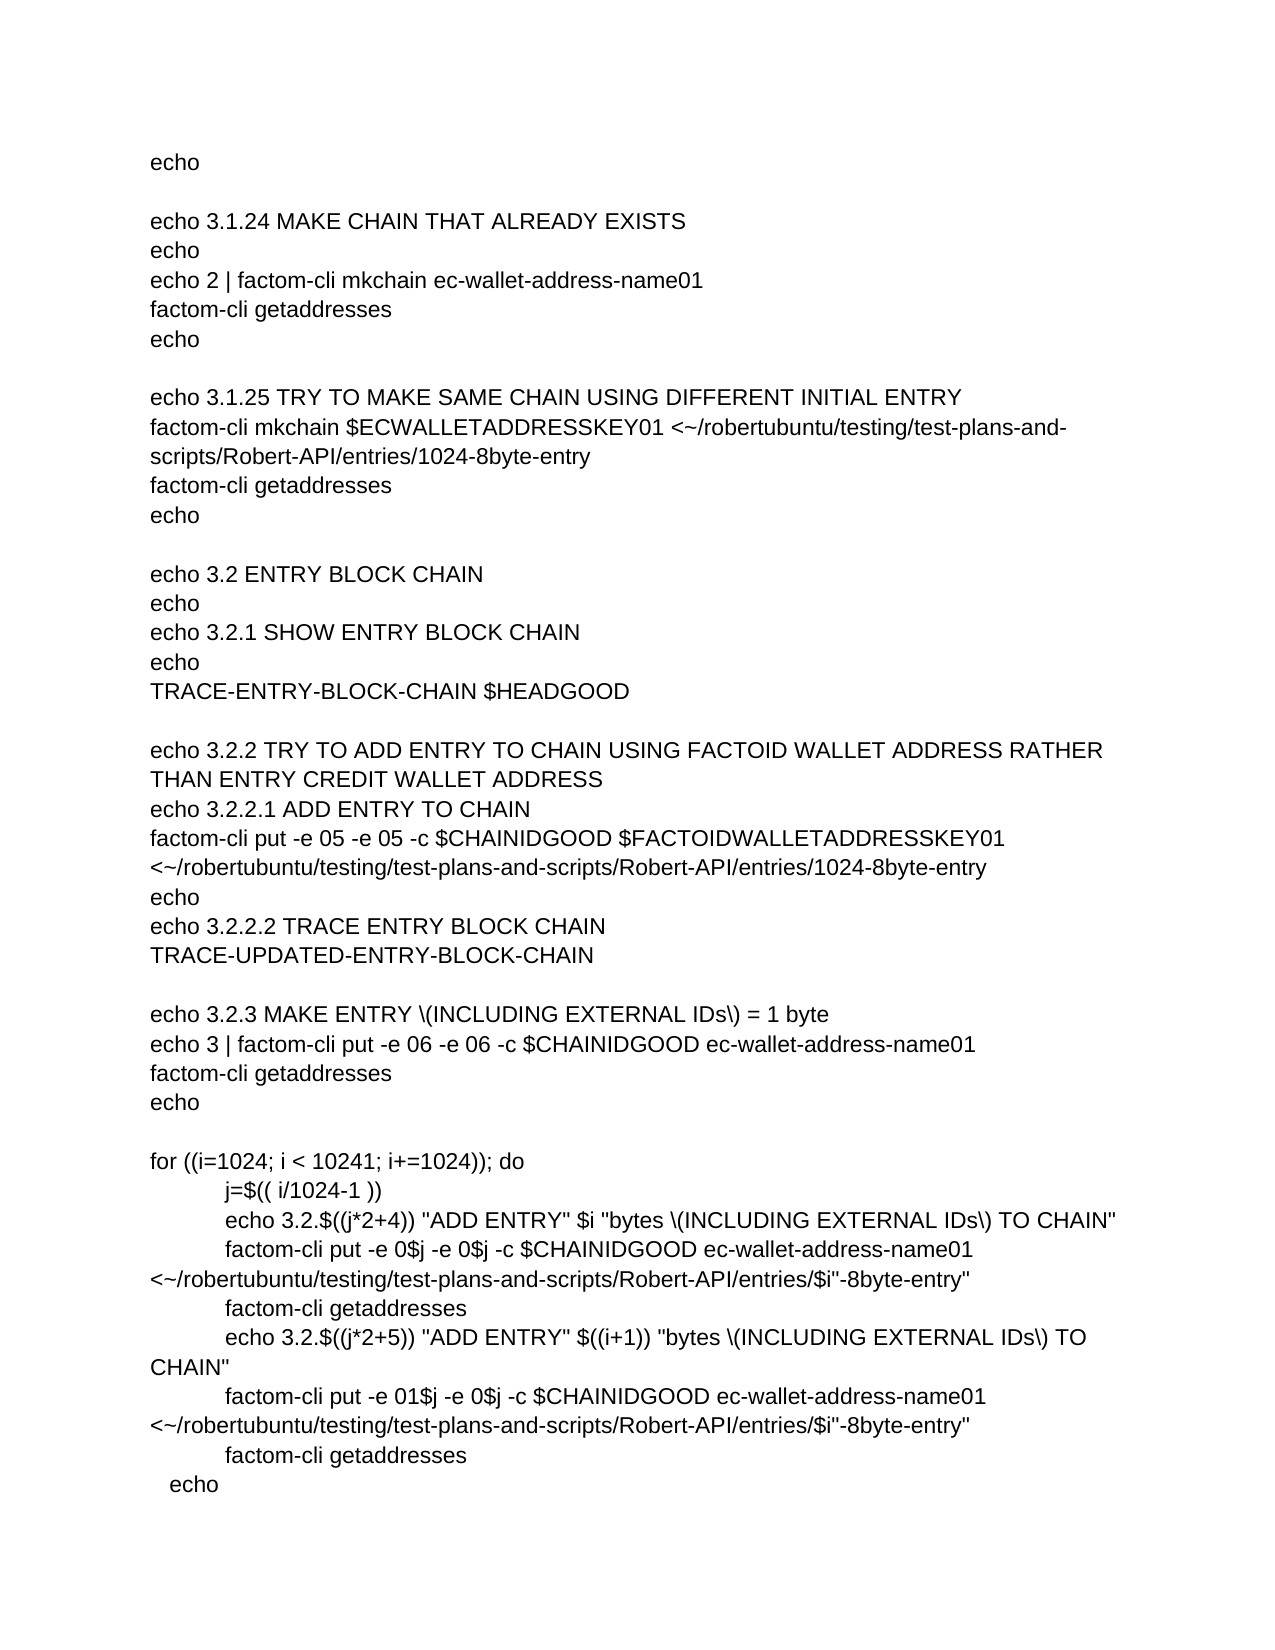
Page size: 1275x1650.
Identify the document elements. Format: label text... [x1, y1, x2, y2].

text echo [150, 502, 1125, 528]
text echo [150, 1472, 1125, 1497]
text factom-cli put -e 05 -e 05 -c $CHAINIDGOOD $FACTOIDWALLETADDRESSKEY01 <~/robertubuntu/testing/test-plans-and-scripts/Robert-API/entries/1024-8byte-entry [150, 826, 1125, 881]
text TRACE-ENTRY-BLOCK-CHAIN $HEADGOOD [150, 679, 1125, 704]
text echo [150, 884, 1125, 910]
text factom-cli put -e 01$j -e 0$j -c $CHAINIDGOOD ec-wallet-address-name01 <~/robertubuntu/testing/test-plans-and-scripts/Robert-API/entries/$i"-8byte-entry" [150, 1384, 1125, 1439]
text echo 3.2.2.2 TRACE ENTRY BLOCK CHAIN [150, 914, 1125, 939]
text factom-cli getaddresses [150, 297, 1125, 322]
text echo [150, 1090, 1125, 1116]
text echo 3.1.25 TRY TO MAKE SAME CHAIN USING DIFFERENT INITIAL ENTRY [150, 385, 1125, 411]
text echo 3.2.3 MAKE ENTRY \(INCLUDING EXTERNAL IDs\) = 1 byte [150, 1002, 1125, 1027]
text echo 3.2.$((j*2+4)) "ADD ENTRY" $i "bytes \(INCLUDING EXTERNAL IDs\) TO CHAIN" [150, 1207, 1125, 1233]
text echo 3 | factom-cli put -e 06 -e 06 -c $CHAINIDGOOD ec-wallet-address-name01 [150, 1031, 1125, 1057]
text factom-cli mkchain $ECWALLETADDRESSKEY01 <~/robertubuntu/testing/test-plans-and-scripts/Robert-API/entries/1024-8byte-entry [150, 414, 1125, 469]
text echo [150, 591, 1125, 616]
text factom-cli put -e 0$j -e 0$j -c $CHAINIDGOOD ec-wallet-address-name01 <~/robertubuntu/testing/test-plans-and-scripts/Robert-API/entries/$i"-8byte-entry" [150, 1237, 1125, 1292]
text echo [150, 649, 1125, 675]
text echo 3.2.1 SHOW ENTRY BLOCK CHAIN [150, 620, 1125, 646]
text echo 3.2 ENTRY BLOCK CHAIN [150, 561, 1125, 587]
text factom-cli getaddresses [150, 1061, 1125, 1086]
text echo 3.2.2.1 ADD ENTRY TO CHAIN [150, 796, 1125, 822]
text factom-cli getaddresses [150, 1442, 1125, 1468]
text factom-cli getaddresses [150, 473, 1125, 499]
text TRACE-UPDATED-ENTRY-BLOCK-CHAIN [150, 943, 1125, 969]
text echo 3.1.24 MAKE CHAIN THAT ALREADY EXISTS [150, 209, 1125, 234]
text factom-cli getaddresses [150, 1296, 1125, 1321]
text echo 3.2.$((j*2+5)) "ADD ENTRY" $((i+1)) "bytes \(INCLUDING EXTERNAL IDs\) TO CHAIN" [150, 1325, 1125, 1380]
text echo [150, 238, 1125, 264]
text j=$(( i/1024-1 )) [150, 1178, 1125, 1204]
text echo 3.2.2 TRY TO ADD ENTRY TO CHAIN USING FACTOID WALLET ADDRESS RATHER THAN ENTRY CREDIT WALLET ADDRESS [150, 737, 1125, 792]
text echo [150, 150, 1125, 176]
text for ((i=1024; i < 10241; i+=1024)); do [150, 1149, 1125, 1174]
text echo 2 | factom-cli mkchain ec-wallet-address-name01 [150, 267, 1125, 293]
text echo [150, 326, 1125, 352]
